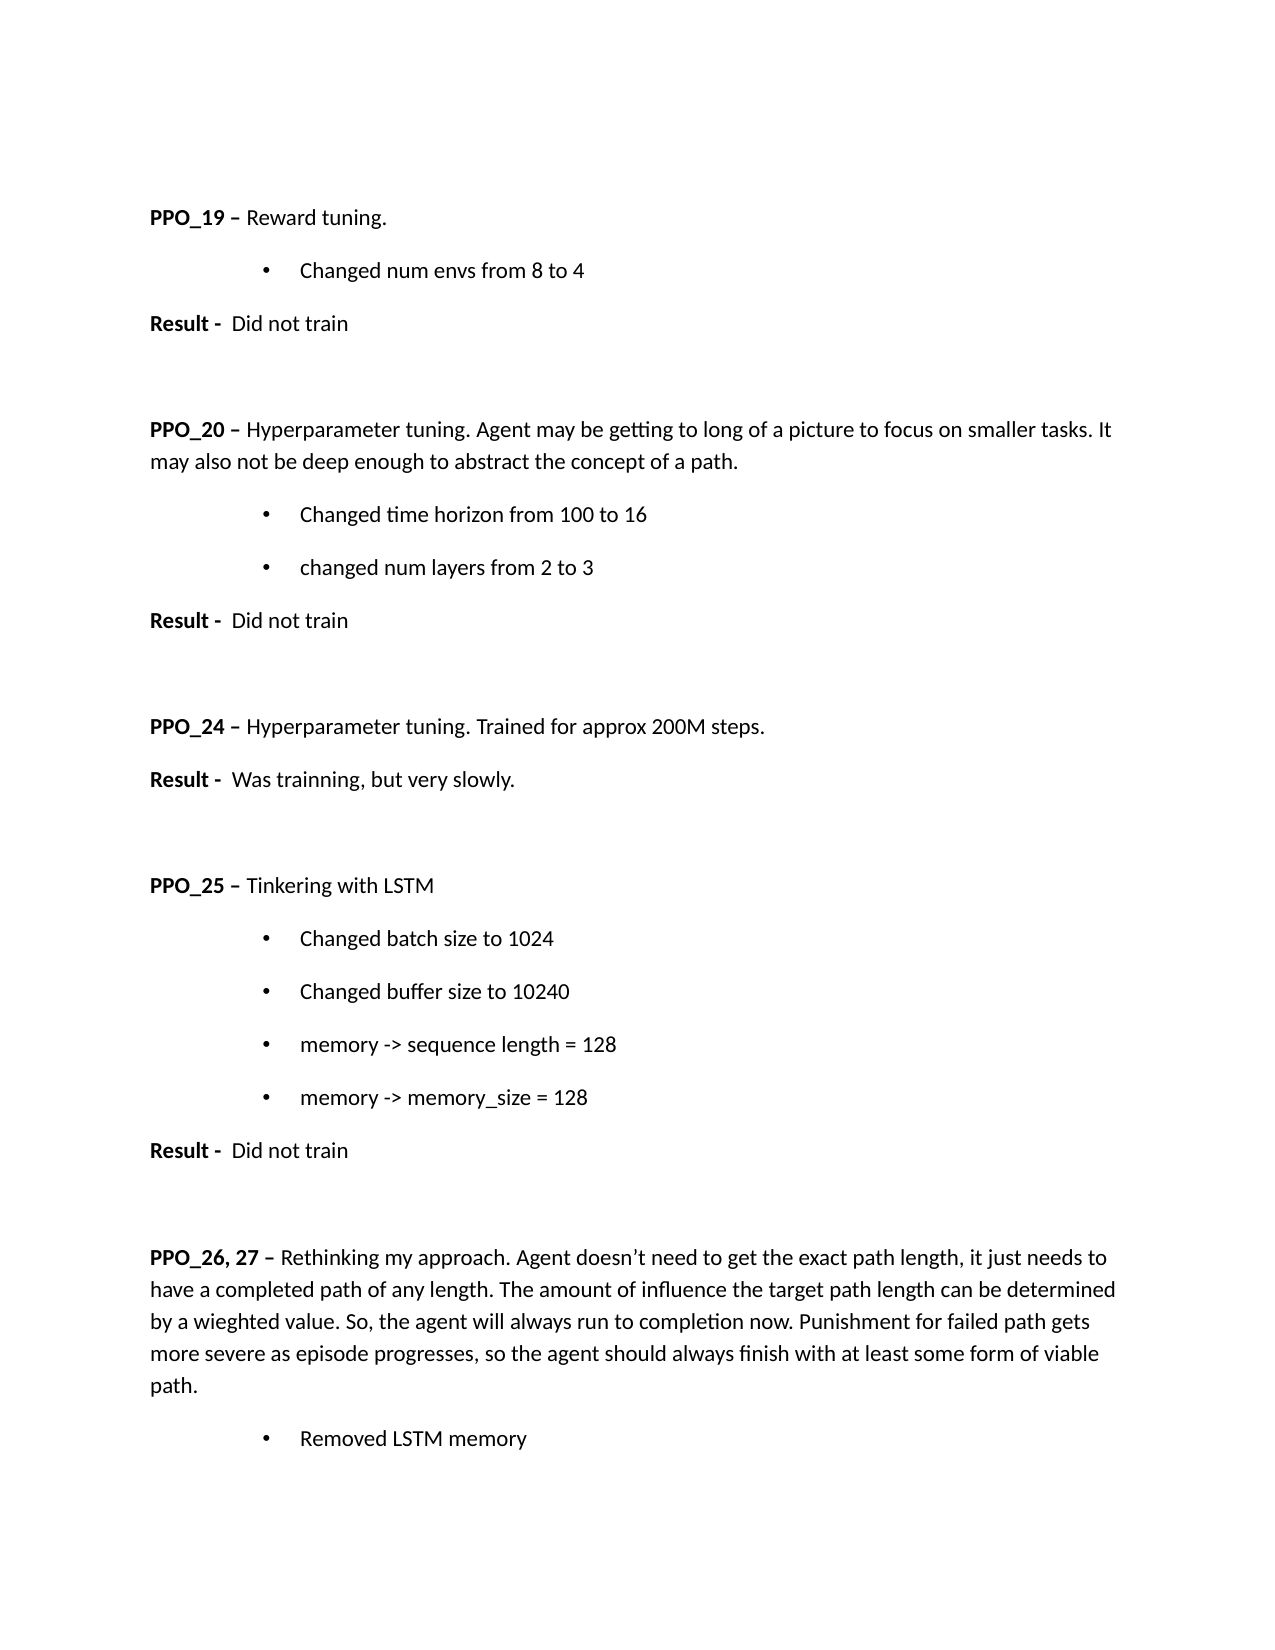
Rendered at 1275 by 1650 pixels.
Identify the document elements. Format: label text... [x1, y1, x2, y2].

text PPO_19 – Reward tuning. [150, 203, 1125, 231]
list changed num layers from 2 to 3 [262, 553, 1125, 581]
text Result - Was trainning, but very slowly. [150, 765, 1125, 793]
list Changed buffer size to 10240 [262, 977, 1125, 1006]
list memory -> memory_size = 128 [262, 1083, 1125, 1112]
list Changed batch size to 1024 [262, 924, 1125, 952]
text Result - Did not train [150, 606, 1125, 634]
list Changed num envs from 8 to 4 [262, 256, 1125, 284]
text Result - Did not train [150, 1137, 1125, 1164]
text PPO_25 – Tinkering with LSTM [150, 871, 1125, 899]
text Result - Did not train [150, 309, 1125, 337]
list Changed time horizon from 100 to 16 [262, 500, 1125, 528]
text PPO_24 – Hyperparameter tuning. Trained for approx 200M steps. [150, 712, 1125, 740]
text PPO_26, 27 – Rethinking my approach. Agent doesn’t need to get the exact path length, it just needs to have a completed path of any length. The amount of influence the target path length can be determined by a wieghted value. So, the agent will always run to completion now. Punishment for failed path gets more severe as episode progresses, so the agent should always finish with at least some form of viable path. [150, 1243, 1125, 1399]
list Removed LSTM memory [262, 1424, 1125, 1452]
text PPO_20 – Hyperparameter tuning. Agent may be getting to long of a picture to focus on smaller tasks. It may also not be deep enough to abstract the concept of a path. [150, 415, 1125, 475]
list memory -> sequence length = 128 [262, 1031, 1125, 1058]
